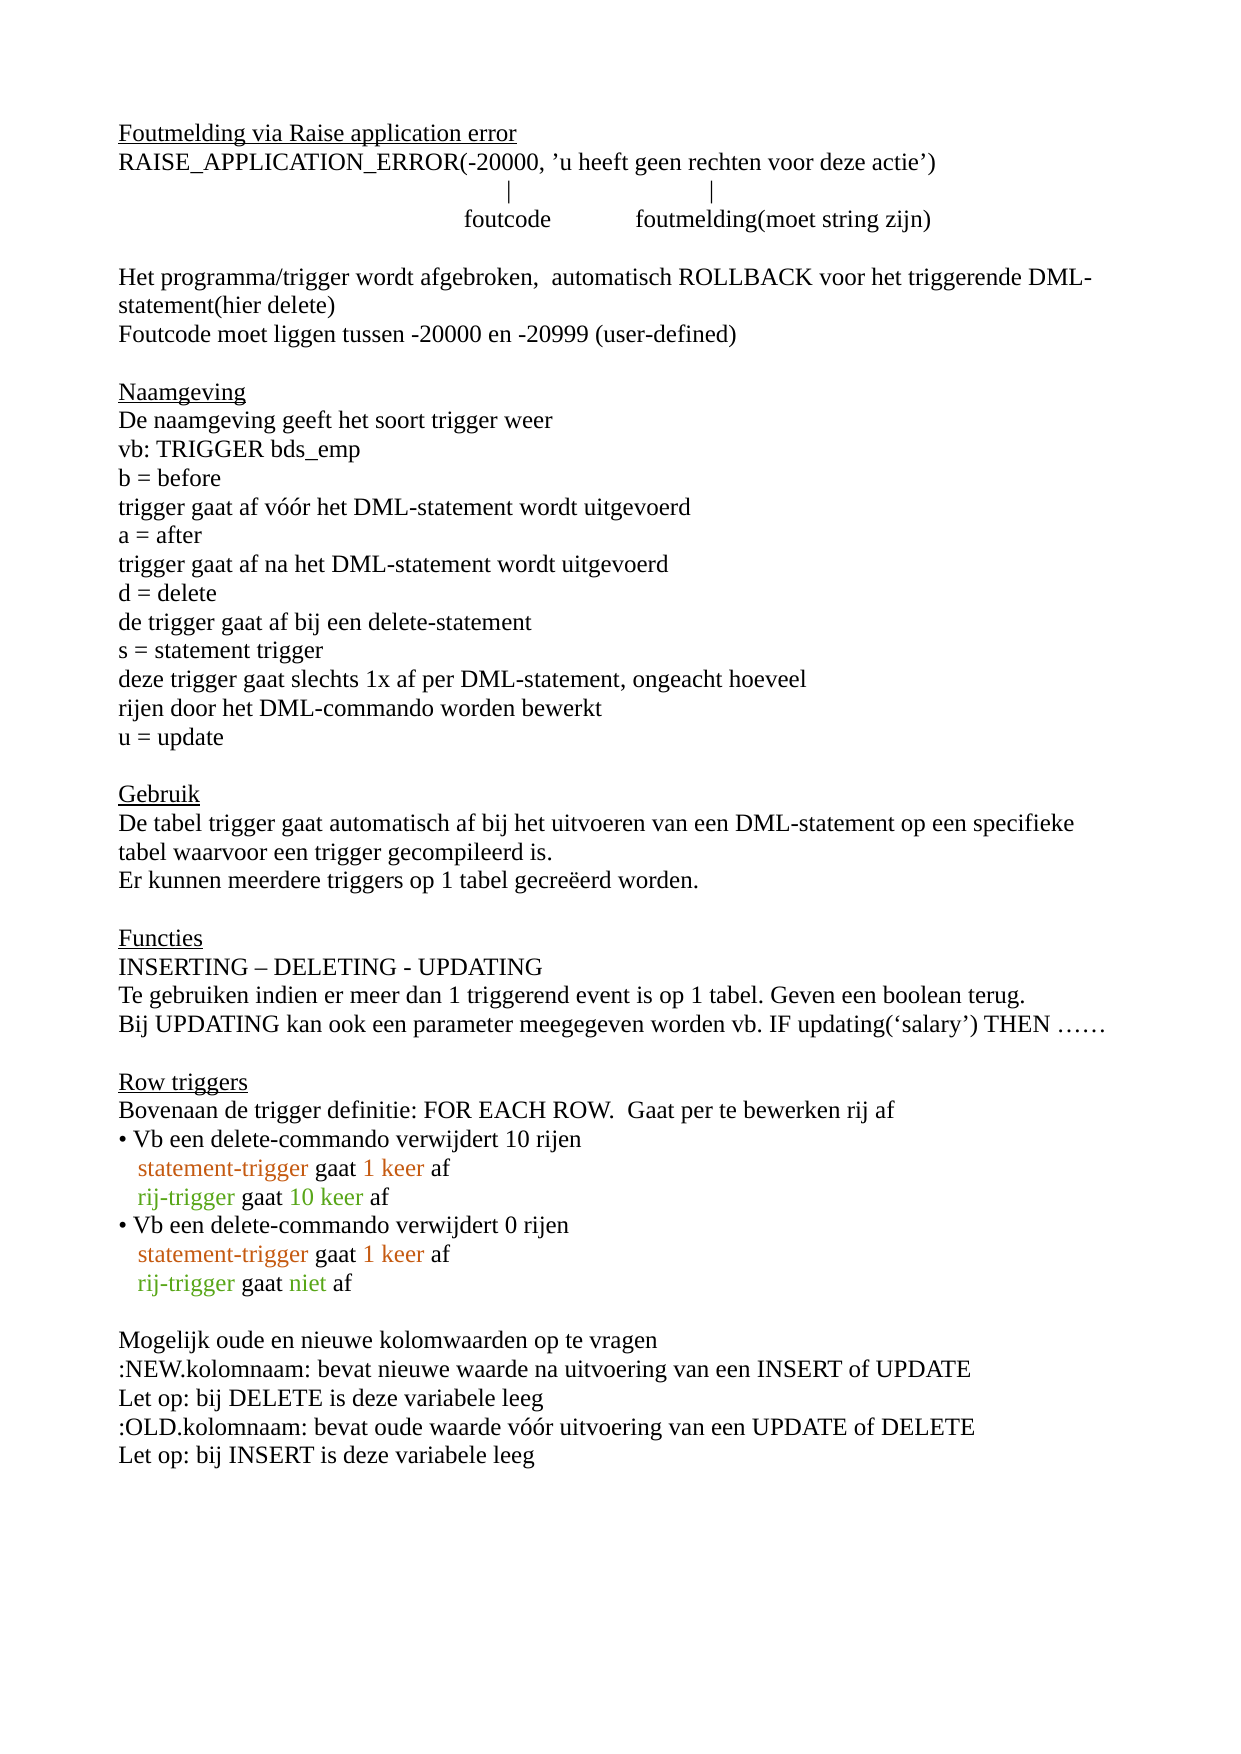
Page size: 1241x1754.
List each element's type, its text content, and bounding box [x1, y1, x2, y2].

text RAISE_APPLICATION_ERROR(‐20000, ’u heeft geen rechten voor deze actie’) [118, 147, 1122, 176]
text Foutmelding via Raise application error [118, 118, 1122, 147]
text | | foutcode foutmelding(moet string zijn) Het programma/trigger wordt afgebroken, automatisch ROLLBACK voor het triggerende DML‐statement(hier delete) Foutcode moet liggen tussen ‐20000 en ‐20999 (user‐defined) [118, 176, 1122, 377]
text Naamgeving [118, 377, 1122, 406]
text a = after [118, 521, 1122, 549]
text Bovenaan de trigger definitie: FOR EACH ROW. Gaat per te bewerken rij af • Vb een delete‐commando verwijdert 10 rijen statement‐trigger gaat 1 keer af rij‐trigger gaat 10 keer af • Vb een delete‐commando verwijdert 0 rijen statement‐trigger gaat 1 keer af rij‐trigger gaat niet af [118, 1096, 1122, 1326]
text Mogelijk oude en nieuwe kolomwaarden op te vragen :NEW.kolomnaam: bevat nieuwe waarde na uitvoering van een INSERT of UPDATE Let op: bij DELETE is deze variabele leeg :OLD.kolomnaam: bevat oude waarde vóór uitvoering van een UPDATE of DELETE Let op: bij INSERT is deze variabele leeg [118, 1326, 1122, 1527]
text u = update [118, 722, 1122, 779]
text Row triggers [118, 1067, 1122, 1096]
text INSERTING – DELETING ‐ UPDATING Te gebruiken indien er meer dan 1 triggerend event is op 1 tabel. Geven een boolean terug. Bij UPDATING kan ook een parameter meegegeven worden vb. IF updating(‘salary’) THEN …… [118, 952, 1122, 1067]
text Functies [118, 923, 1122, 952]
text De tabel trigger gaat automatisch af bij het uitvoeren van een DML‐statement op een specifieke tabel waarvoor een trigger gecompileerd is. Er kunnen meerdere triggers op 1 tabel gecreëerd worden. [118, 808, 1122, 894]
text trigger gaat af na het DML‐statement wordt uitgevoerd d = delete de trigger gaat af bij een delete‐statement s = statement trigger deze trigger gaat slechts 1x af per DML‐statement, ongeacht hoeveel rijen door het DML‐commando worden bewerkt [118, 549, 1122, 722]
text De naamgeving geeft het soort trigger weer vb: TRIGGER bds_emp b = before trigger gaat af vóór het DML‐statement wordt uitgevoerd [118, 406, 1122, 521]
text Gebruik [118, 779, 1122, 808]
